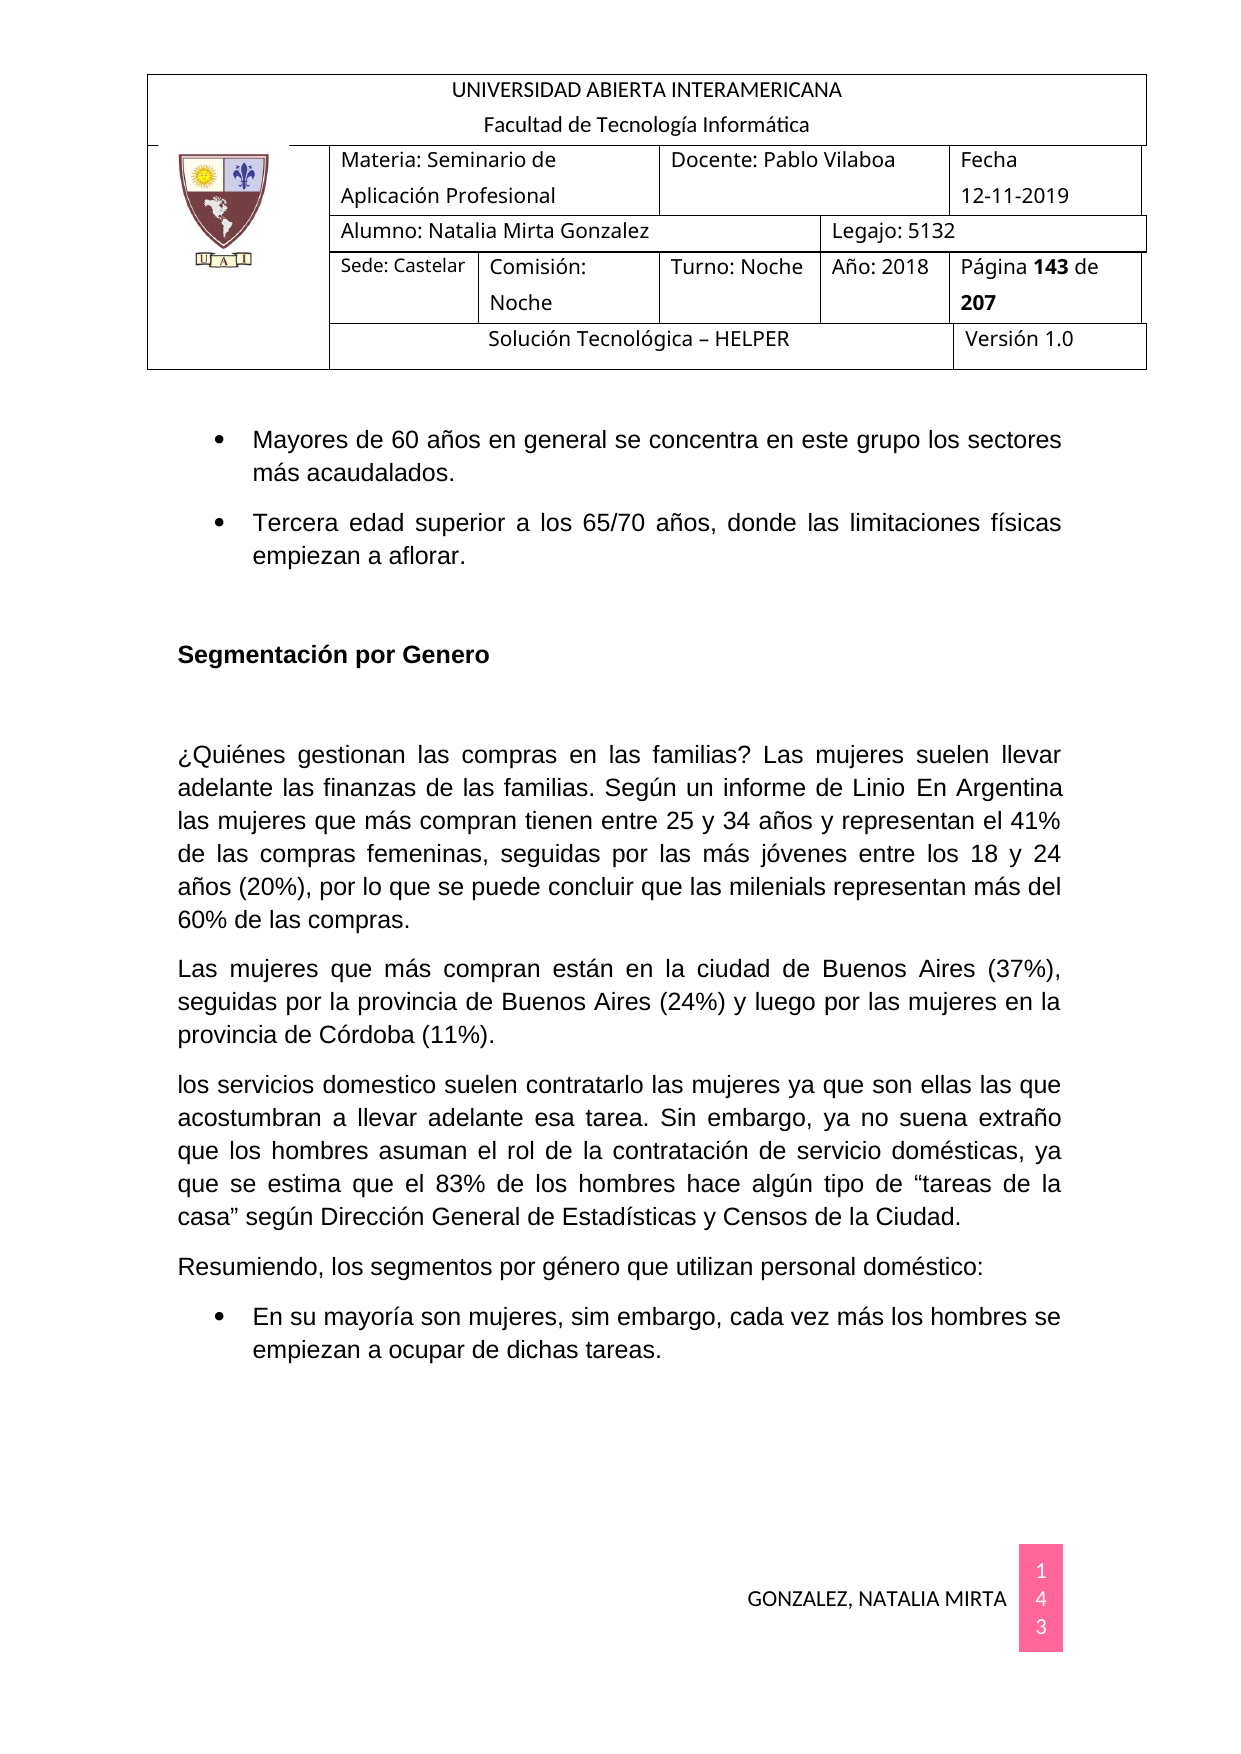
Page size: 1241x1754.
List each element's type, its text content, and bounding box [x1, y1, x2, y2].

list En su mayoría son mujeres, sim embargo, cada vez más los hombres se empiezan a ocupar de dichas tareas. [215, 1302, 1063, 1363]
list Mayores de 60 años en general se concentra en este grupo los sectores más acaudalados. [215, 425, 1063, 487]
list Tercera edad superior a los 65/70 años, donde las limitaciones físicas empiezan a aflorar. [215, 508, 1063, 569]
text los servicios domestico suelen contratarlo las mujeres ya que son ellas las que acostumbran a llevar adelante esa tarea. Sin embargo, ya no suena extraño que los hombres asuman el rol de la contratación de servicio domésticas, ya que se estima que el 83% de los hombres hace algún tipo de “tareas de la casa” según Dirección General de Estadísticas y Censos de la Ciudad. [177, 1070, 1063, 1231]
text Resumiendo, los segmentos por género que utilizan personal doméstico: [177, 1252, 1063, 1281]
text ¿Quiénes gestionan las compras en las familias? Las mujeres suelen llevar adelante las finanzas de las familias. Según un informe de Linio En Argentina las mujeres que más compran tienen entre 25 y 34 años y representan el 41% de las compras femeninas, seguidas por las más jóvenes entre los 18 y 24 años (20%), por lo que se puede concluir que las milenials representan más del 60% de las compras. [177, 739, 1063, 933]
text Segmentación por Genero [177, 640, 1063, 669]
text Las mujeres que más compran están en la ciudad de Buenos Aires (37%), seguidas por la provincia de Buenos Aires (24%) y luego por las mujeres en la provincia de Córdoba (11%). [177, 954, 1063, 1049]
